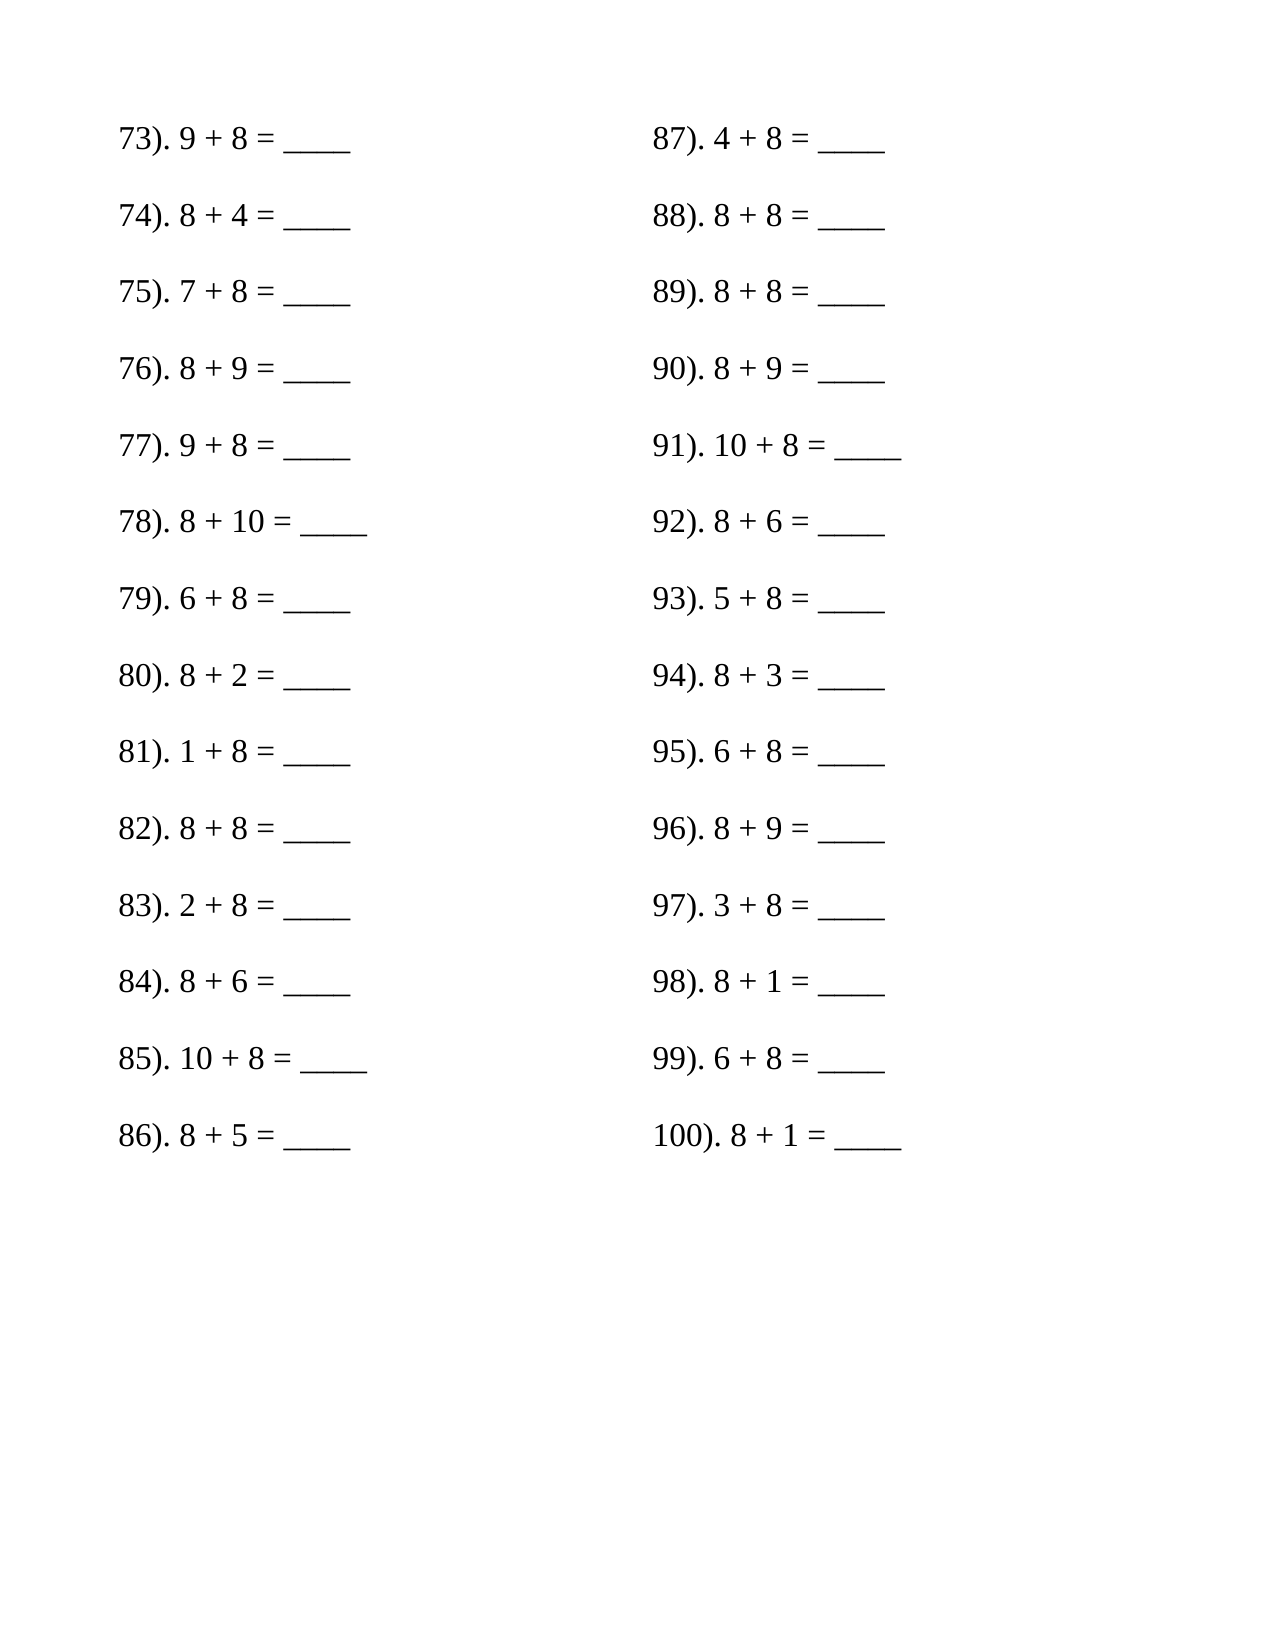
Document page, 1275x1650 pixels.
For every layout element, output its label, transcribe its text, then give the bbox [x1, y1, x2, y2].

text 75). 7 + 8 = ____ [118, 271, 622, 310]
text 90). 8 + 9 = ____ [652, 348, 1157, 386]
text 98). 8 + 1 = ____ [652, 961, 1157, 1000]
text 82). 8 + 8 = ____ [118, 808, 622, 846]
text 73). 9 + 8 = ____ [118, 118, 622, 156]
text 77). 9 + 8 = ____ [118, 425, 622, 463]
text 99). 6 + 8 = ____ [652, 1038, 1157, 1076]
text 86). 8 + 5 = ____ [118, 1115, 622, 1153]
text 84). 8 + 6 = ____ [118, 961, 622, 1000]
text 94). 8 + 3 = ____ [652, 655, 1157, 693]
text 74). 8 + 4 = ____ [118, 195, 622, 233]
text 93). 5 + 8 = ____ [652, 578, 1157, 616]
text 81). 1 + 8 = ____ [118, 731, 622, 770]
text 97). 3 + 8 = ____ [652, 885, 1157, 923]
text 88). 8 + 8 = ____ [652, 195, 1157, 233]
text 78). 8 + 10 = ____ [118, 501, 622, 540]
text 76). 8 + 9 = ____ [118, 348, 622, 386]
text 87). 4 + 8 = ____ [652, 118, 1157, 156]
text 92). 8 + 6 = ____ [652, 501, 1157, 540]
text 91). 10 + 8 = ____ [652, 425, 1157, 463]
text 83). 2 + 8 = ____ [118, 885, 622, 923]
text 89). 8 + 8 = ____ [652, 271, 1157, 310]
text 95). 6 + 8 = ____ [652, 731, 1157, 770]
text 80). 8 + 2 = ____ [118, 655, 622, 693]
text 96). 8 + 9 = ____ [652, 808, 1157, 846]
text 85). 10 + 8 = ____ [118, 1038, 622, 1076]
text 100). 8 + 1 = ____ [652, 1115, 1157, 1153]
text 79). 6 + 8 = ____ [118, 578, 622, 616]
